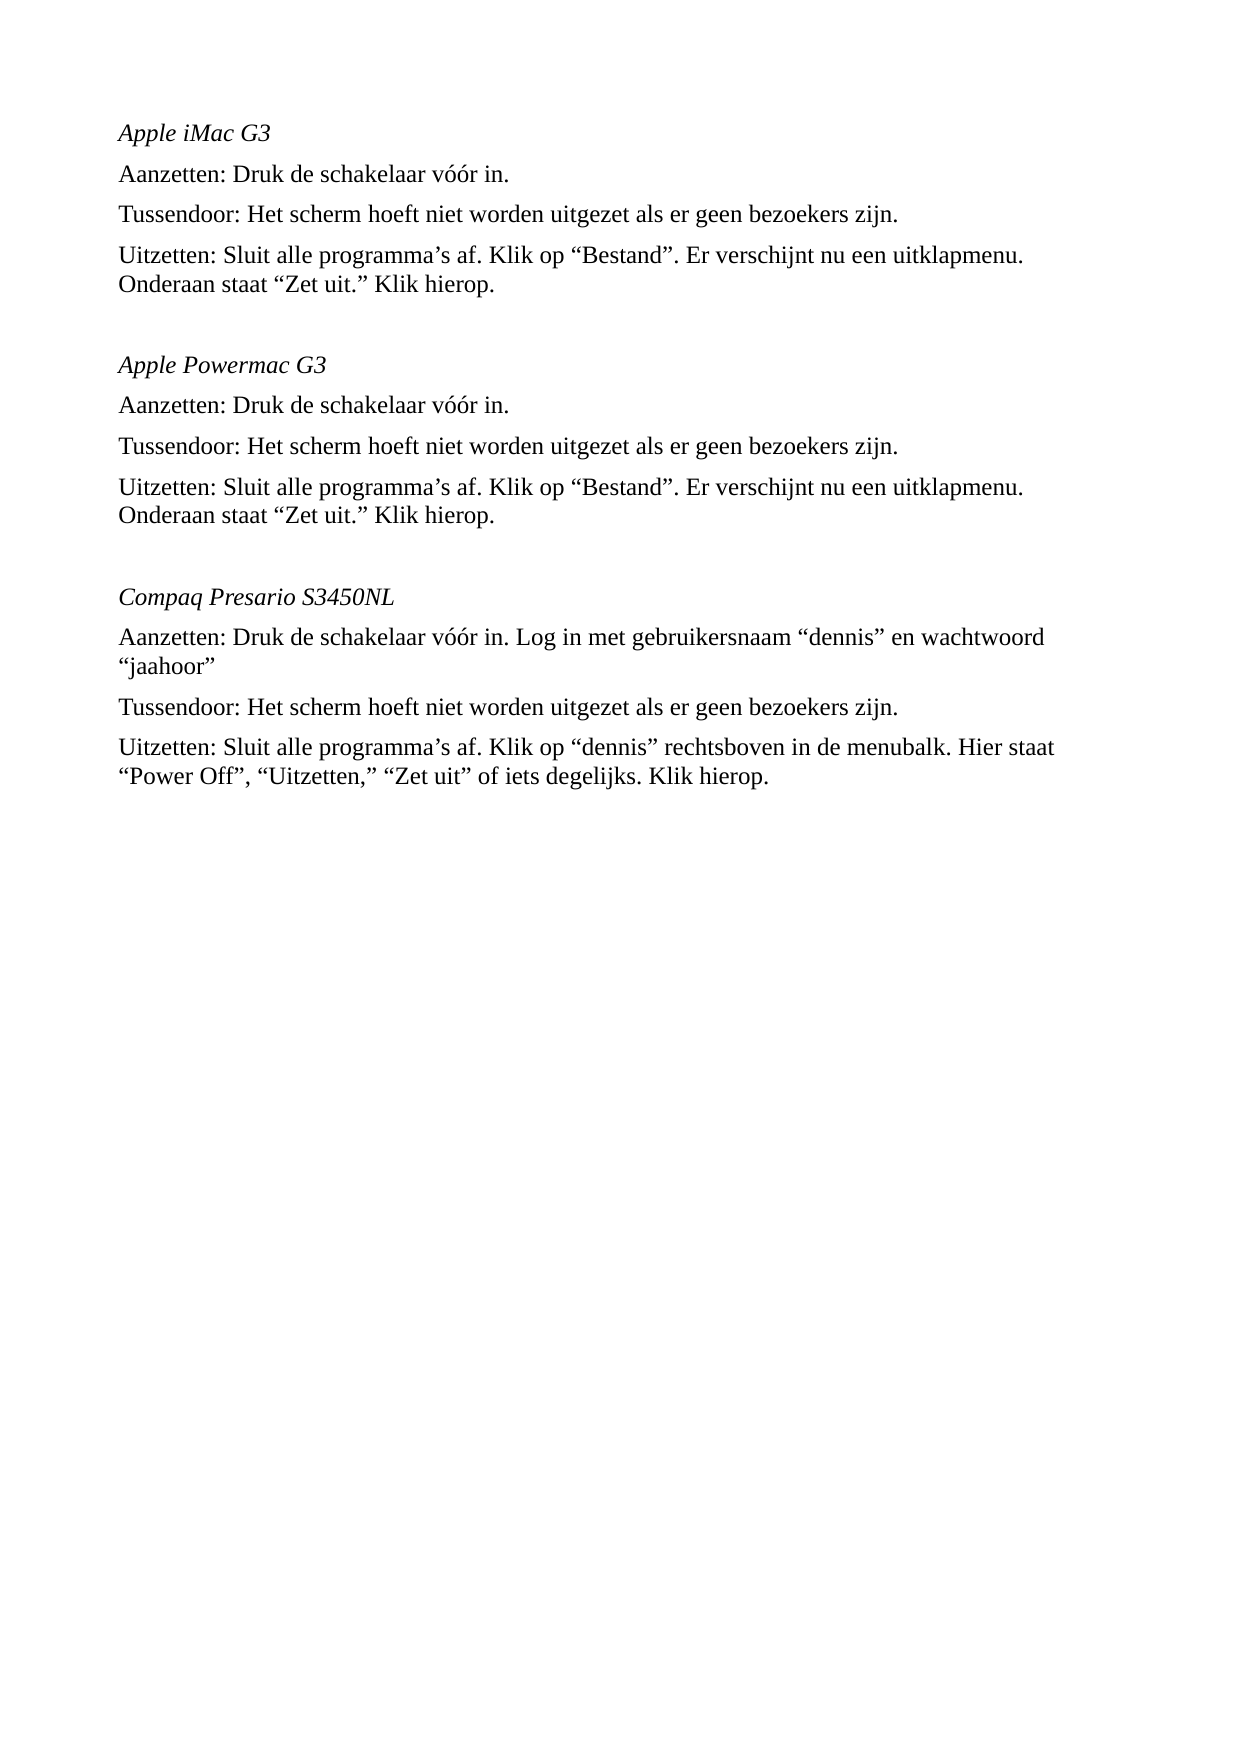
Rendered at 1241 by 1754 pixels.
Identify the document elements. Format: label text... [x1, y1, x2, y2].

text Apple iMac G3 [118, 118, 1122, 147]
text Compaq Presario S3450NL [118, 582, 1122, 611]
text Aanzetten: Druk de schakelaar vóór in. Log in met gebruikersnaam “dennis” en wachtwoord “jaahoor” [118, 622, 1122, 680]
text Tussendoor: Het scherm hoeft niet worden uitgezet als er geen bezoekers zijn. [118, 431, 1122, 460]
text Tussendoor: Het scherm hoeft niet worden uitgezet als er geen bezoekers zijn. [118, 692, 1122, 721]
text Uitzetten: Sluit alle programma’s af. Klik op “dennis” rechtsboven in de menubalk. Hier staat “Power Off”, “Uitzetten,” “Zet uit” of iets degelijks. Klik hierop. [118, 732, 1122, 790]
text Uitzetten: Sluit alle programma’s af. Klik op “Bestand”. Er verschijnt nu een uitklapmenu. Onderaan staat “Zet uit.” Klik hierop. [118, 240, 1122, 297]
text Uitzetten: Sluit alle programma’s af. Klik op “Bestand”. Er verschijnt nu een uitklapmenu. Onderaan staat “Zet uit.” Klik hierop. [118, 472, 1122, 529]
text Aanzetten: Druk de schakelaar vóór in. [118, 391, 1122, 419]
text Tussendoor: Het scherm hoeft niet worden uitgezet als er geen bezoekers zijn. [118, 199, 1122, 228]
text Aanzetten: Druk de schakelaar vóór in. [118, 159, 1122, 187]
text Apple Powermac G3 [118, 350, 1122, 379]
